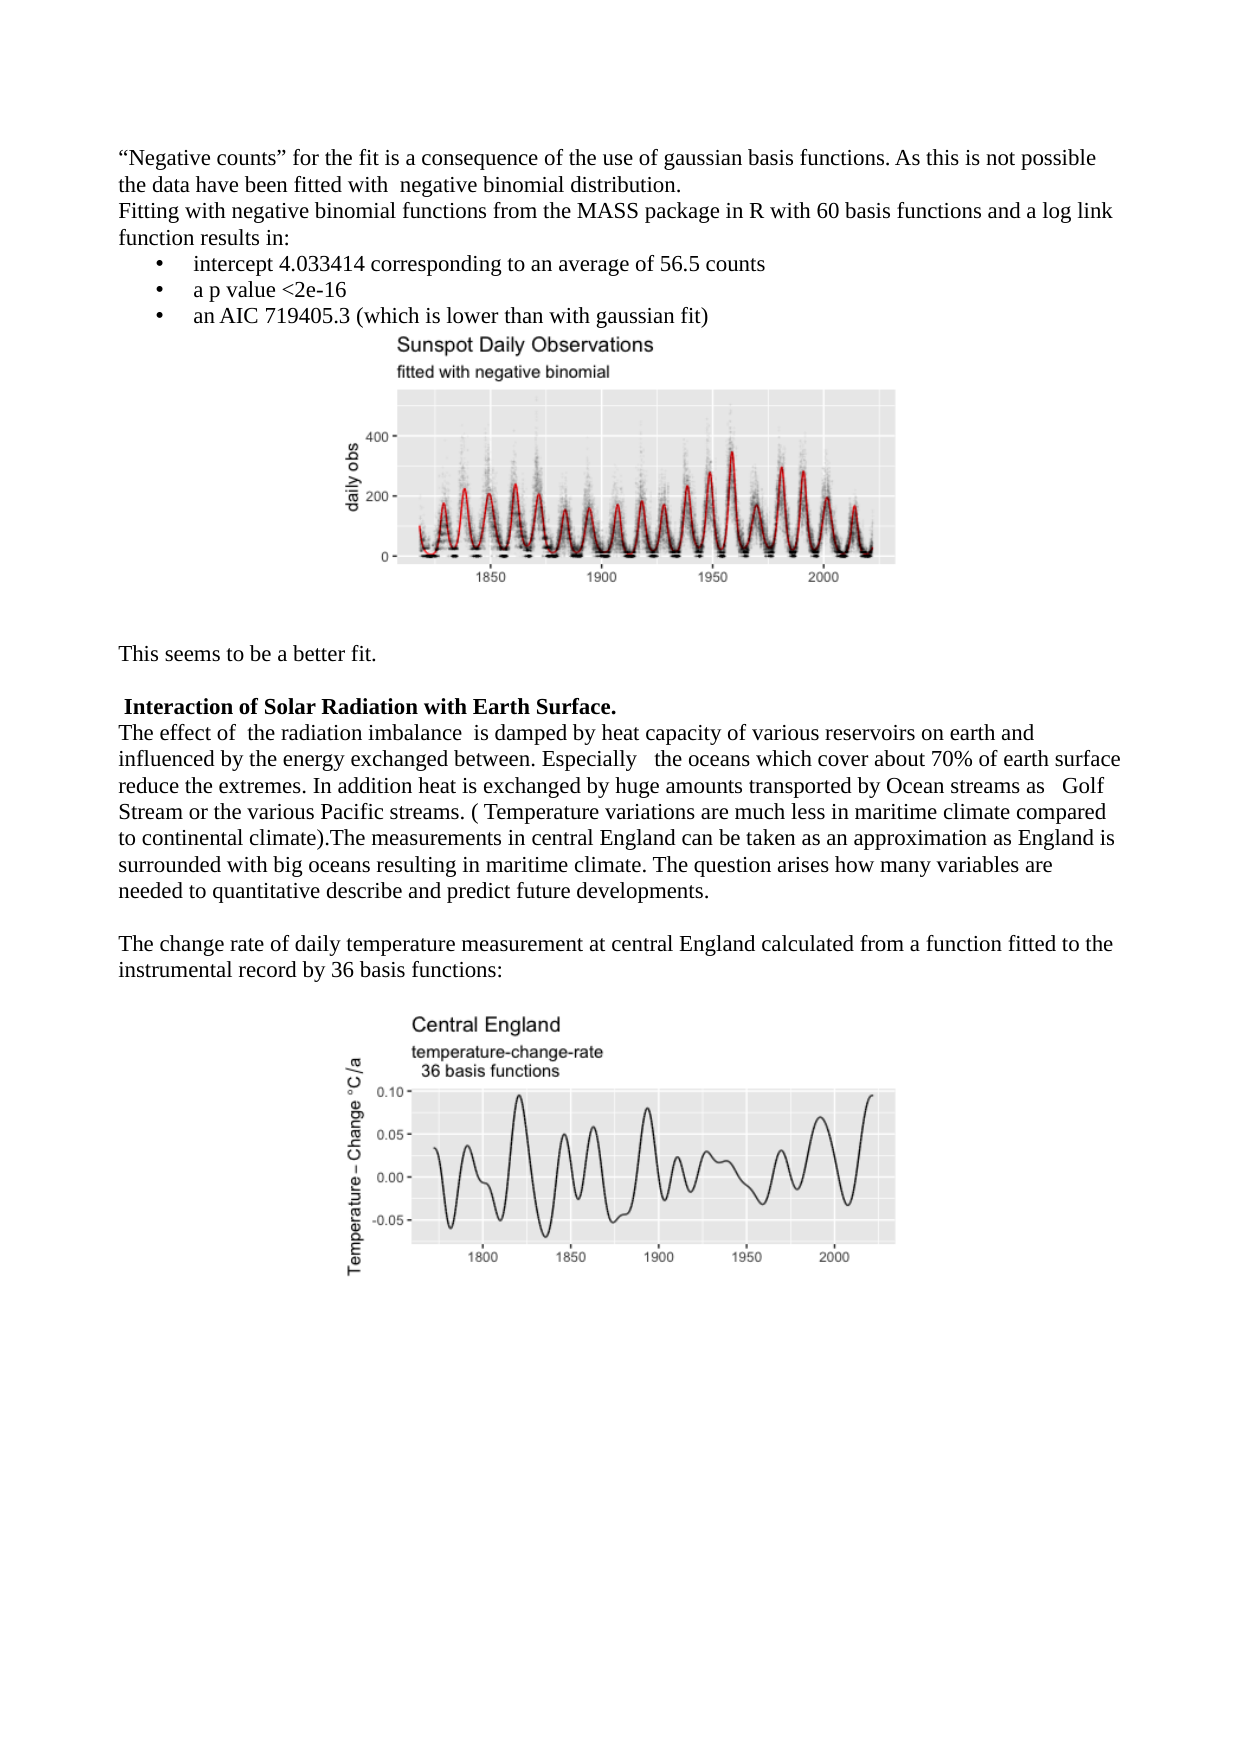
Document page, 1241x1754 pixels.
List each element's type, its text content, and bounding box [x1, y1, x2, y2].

text Fitting with negative binomial functions from the MASS package in R with 60 basis functions and a log link function results in: [118, 197, 1122, 250]
text Interaction of Solar Radiation with Earth Surface. [118, 693, 1122, 719]
list an AIC 719405.3 (which is lower than with gaussian fit) [156, 303, 1122, 329]
text “Negative counts” for the fit is a consequence of the use of gaussian basis functions. As this is not possible the data have been fitted with negative binomial distribution. [118, 144, 1122, 197]
list a p value <2e-16 [156, 276, 1122, 303]
picture [337, 1008, 903, 1294]
list intercept 4.033414 corresponding to an average of 56.5 counts [156, 250, 1122, 276]
text This seems to be a better fit. [118, 640, 1122, 666]
text The change rate of daily temperature measurement at central England calculated from a function fitted to the instrumental record by 36 basis functions: [118, 930, 1122, 983]
text The effect of the radiation imbalance is damped by heat capacity of various reservoirs on earth and influenced by the energy exchanged between. Especially the oceans which cover about 70% of earth surface reduce the extremes. In addition heat is exchanged by huge amounts transported by Ocean streams as Golf Stream or the various Pacific streams. ( Temperature variations are much less in maritime climate compared to continental climate).The measurements in central England can be taken as an approximation as England is surrounded with big oceans resulting in maritime climate. The question arises how many variables are needed to quantitative describe and predict future developments. [118, 719, 1122, 903]
picture [337, 328, 903, 614]
